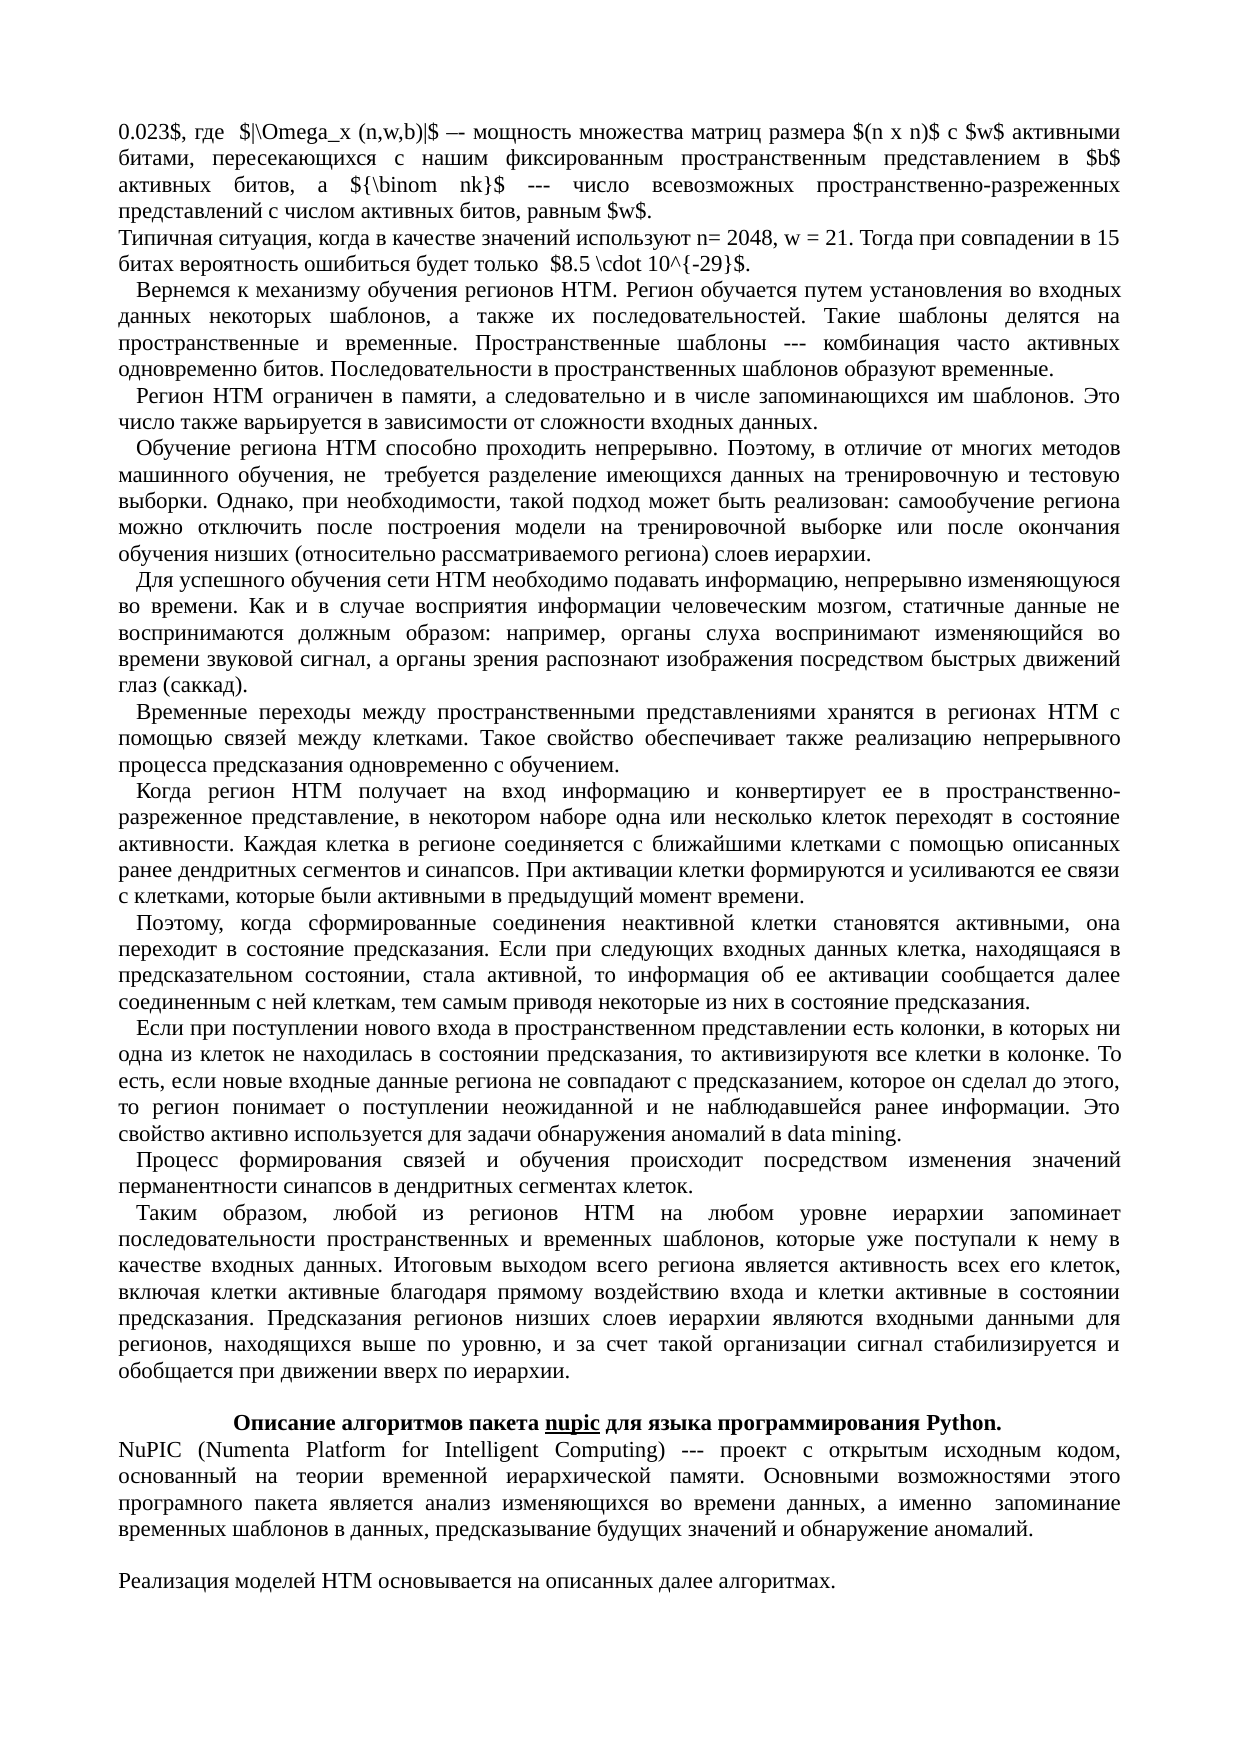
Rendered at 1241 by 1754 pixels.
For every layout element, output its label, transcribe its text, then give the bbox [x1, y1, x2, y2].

text Обучение региона HTM способно проходить непрерывно. Поэтому, в отличие от многих методов машинного обучения, не требуется разделение имеющихся данных на тренировочную и тестовую выборки. Однако, при необходимости, такой подход может быть реализован: самообучение региона можно отключить после построения модели на тренировочной выборке или после окончания обучения низших (относительно рассматриваемого региона) слоев иерархии. [118, 434, 1122, 566]
text 0.023$, где $|\Omega_x (n,w,b)|$ –- мощность множества матриц размера $(n x n)$ с $w$ активными битами, пересекающихся с нашим фиксированным пространственным представлением в $b$ активных битов, а ${\binom nk}$ --- число всевозможных пространственно-разреженных представлений с числом активных битов, равным $w$. [118, 118, 1122, 223]
text NuPIC (Numenta Platform for Intelligent Computing) --- проект с открытым исходным кодом, основанный на теории временной иерархической памяти. Основными возможностями этого програмного пакета является анализ изменяющихся во времени данных, а именно запоминание временных шаблонов в данных, предсказывание будущих значений и обнаружение аномалий. [118, 1436, 1122, 1541]
text Когда регион HTM получает на вход информацию и конвертирует ее в пространственно-разреженное представление, в некотором наборе одна или несколько клеток переходят в состояние активности. Каждая клетка в регионе соединяется с ближайшими клетками с помощью описанных ранее дендритных сегментов и синапсов. При активации клетки формируются и усиливаются ее связи с клетками, которые были активными в предыдущий момент времени. [118, 777, 1122, 909]
text Для успешного обучения сети HTM необходимо подавать информацию, непрерывно изменяющуюся во времени. Как и в случае восприятия информации человеческим мозгом, статичные данные не воспринимаются должным образом: например, органы слуха воспринимают изменяющийся во времени звуковой сигнал, а органы зрения распознают изображения посредством быстрых движений глаз (саккад). [118, 566, 1122, 698]
text Временные переходы между пространственными представлениями хранятся в регионах HTM с помощью связей между клетками. Такое свойство обеспечивает также реализацию непрерывного процесса предсказания одновременно с обучением. [118, 698, 1122, 777]
text Таким образом, любой из регионов HTM на любом уровне иерархии запоминает последовательности пространственных и временных шаблонов, которые уже поступали к нему в качестве входных данных. Итоговым выходом всего региона является активность всех его клеток, включая клетки активные благодаря прямому воздействию входа и клетки активные в состоянии предсказания. Предсказания регионов низших слоев иерархии являются входными данными для регионов, находящихся выше по уровню, и за счет такой организации сигнал стабилизируется и обобщается при движении вверх по иерархии. [118, 1199, 1122, 1383]
text Типичная ситуация, когда в качестве значений используют n= 2048, w = 21. Тогда при совпадении в 15 битах вероятность ошибиться будет только $8.5 \cdot 10^{-29}$. [118, 223, 1122, 276]
text Вернемся к механизму обучения регионов HTM. Регион обучается путем установления во входных данных некоторых шаблонов, а также их последовательностей. Такие шаблоны делятся на пространственные и временные. Пространственные шаблоны --- комбинация часто активных одновременно битов. Последовательности в пространственных шаблонов образуют временные. [118, 276, 1122, 382]
text Описание алгоритмов пакета nupic для языка программирования Python. [118, 1409, 1122, 1436]
text Регион HTM ограничен в памяти, а следовательно и в числе запоминающихся им шаблонов. Это число также варьируется в зависимости от сложности входных данных. [118, 382, 1122, 434]
text Поэтому, когда сформированные соединения неактивной клетки становятся активными, она переходит в состояние предсказания. Если при следующих входных данных клетка, находящаяся в предсказательном состоянии, стала активной, то информация об ее активации сообщается далее соединенным с ней клеткам, тем самым приводя некоторые из них в состояние предсказания. [118, 909, 1122, 1014]
text Процесс формирования связей и обучения происходит посредством изменения значений перманентности синапсов в дендритных сегментах клеток. [118, 1146, 1122, 1199]
text Если при поступлении нового входа в пространственном представлении есть колонки, в которых ни одна из клеток не находилась в состоянии предсказания, то активизируютя все клетки в колонке. То есть, если новые входные данные региона не совпадают с предсказанием, которое он сделал до этого, то регион понимает о поступлении неожиданной и не наблюдавшейся ранее информации. Это свойство активно используется для задачи обнаружения аномалий в data mining. [118, 1014, 1122, 1146]
text Реализация моделей HTM основывается на описанных далее алгоритмах. [118, 1568, 1122, 1594]
